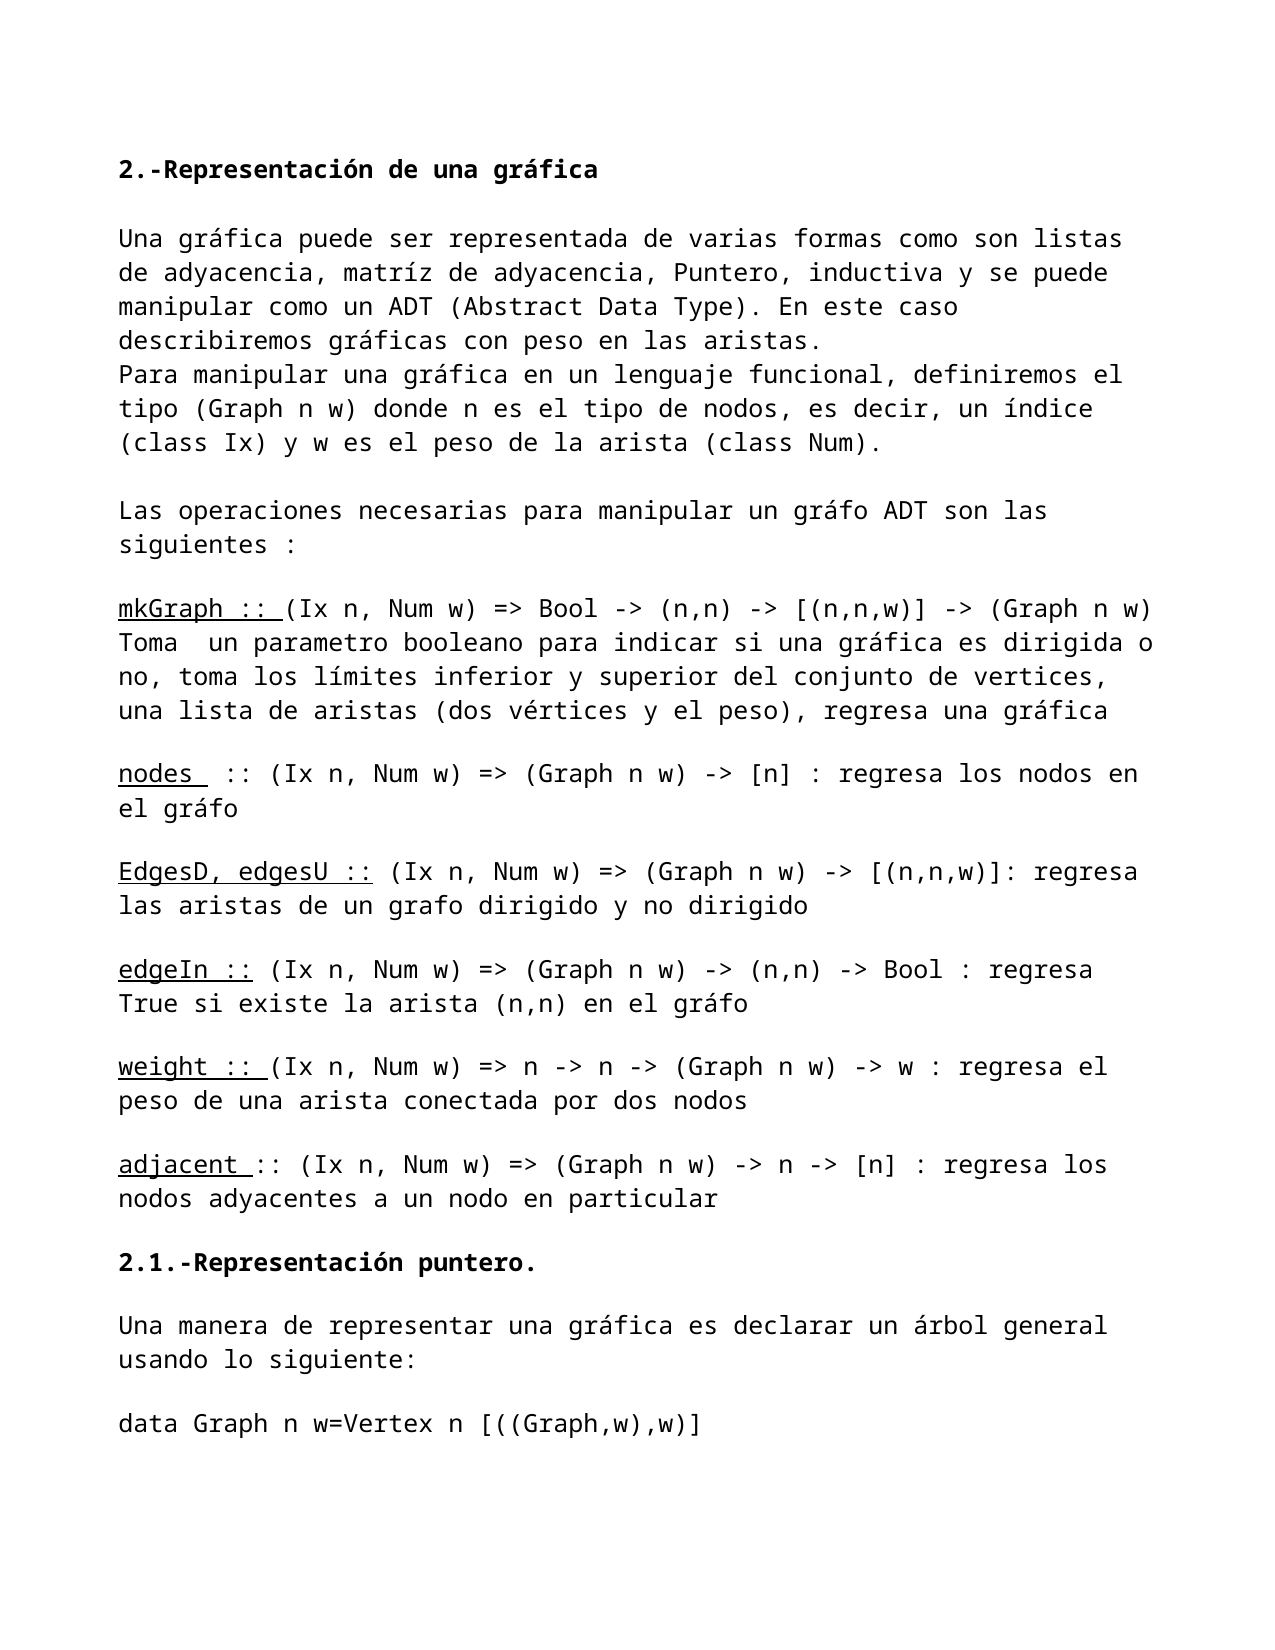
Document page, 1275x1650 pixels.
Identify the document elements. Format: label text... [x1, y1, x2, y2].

text Una gráfica puede ser representada de varias formas como son listas de adyacencia, matríz de adyacencia, Puntero, inductiva y se puede manipular como un ADT (Abstract Data Type). En este caso describiremos gráficas con peso en las aristas. [118, 220, 1157, 357]
text mkGraph :: (Ix n, Num w) => Bool -> (n,n) -> [(n,n,w)] -> (Graph n w) Toma un parametro booleano para indicar si una gráfica es dirigida o no, toma los límites inferior y superior del conjunto de vertices, una lista de aristas (dos vértices y el peso), regresa una gráfica [118, 590, 1157, 727]
text 2.-Representación de una gráfica [118, 152, 1157, 186]
text adjacent :: (Ix n, Num w) => (Graph n w) -> n -> [n] : regresa los nodos adyacentes a un nodo en particular [118, 1147, 1157, 1215]
text edgeIn :: (Ix n, Num w) => (Graph n w) -> (n,n) -> Bool : regresa True si existe la arista (n,n) en el gráfo [118, 951, 1157, 1019]
text EdgesD, edgesU :: (Ix n, Num w) => (Graph n w) -> [(n,n,w)]: regresa las aristas de un grafo dirigido y no dirigido [118, 854, 1157, 922]
text weight :: (Ix n, Num w) => n -> n -> (Graph n w) -> w : regresa el peso de una arista conectada por dos nodos [118, 1049, 1157, 1117]
text Las operaciones necesarias para manipular un gráfo ADT son las siguientes : [118, 493, 1157, 561]
text 2.1.-Representación puntero. [118, 1244, 1157, 1278]
text Para manipular una gráfica en un lenguaje funcional, definiremos el tipo (Graph n w) donde n es el tipo de nodos, es decir, un índice (class Ix) y w es el peso de la arista (class Num). [118, 357, 1157, 459]
text Una manera de representar una gráfica es declarar un árbol general usando lo siguiente: [118, 1308, 1157, 1376]
text data Graph n w=Vertex n [((Graph,w),w)] [118, 1405, 1157, 1439]
text nodes :: (Ix n, Num w) => (Graph n w) -> [n] : regresa los nodos en el gráfo [118, 756, 1157, 824]
